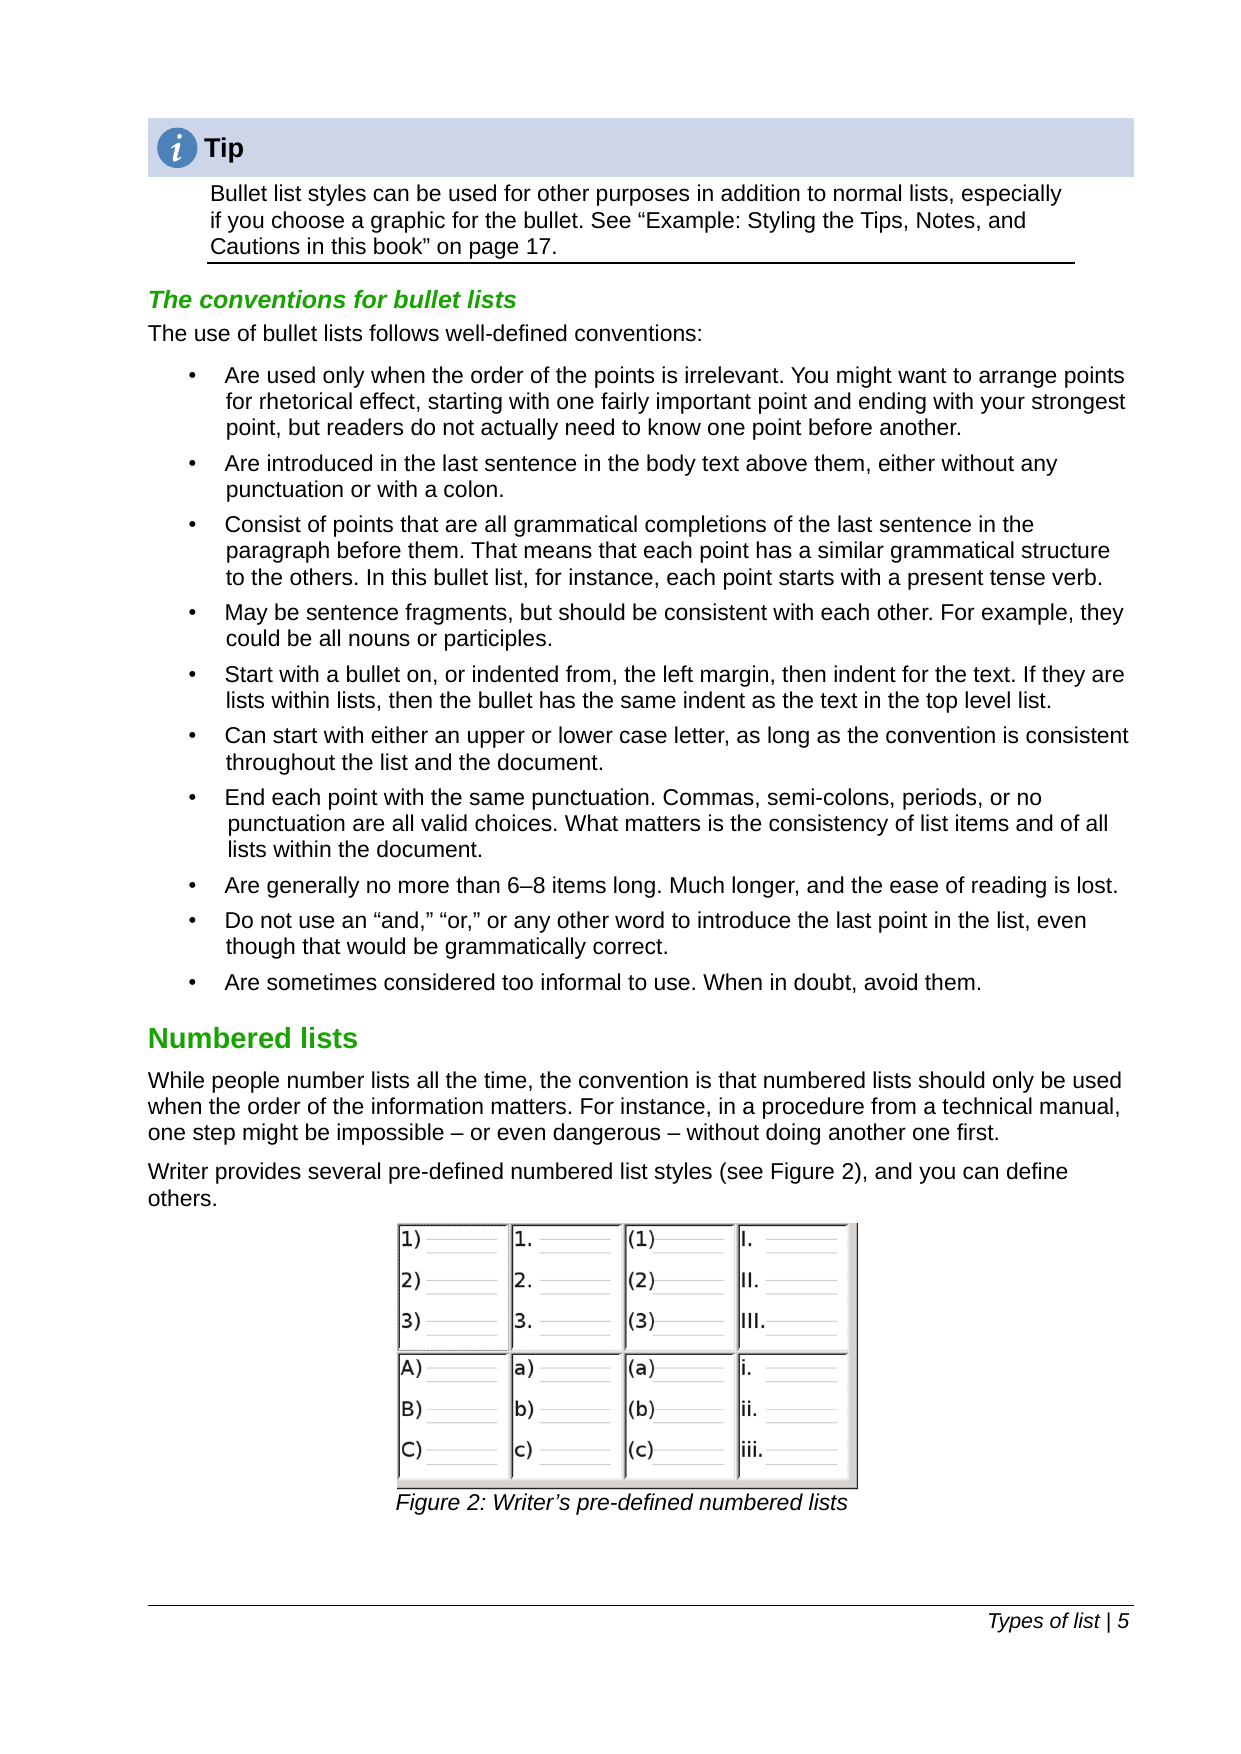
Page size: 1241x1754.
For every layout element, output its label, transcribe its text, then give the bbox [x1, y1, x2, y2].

list May be sentence fragments, but should be consistent with each other. For example, they could be all nouns or participles. [185, 596, 1134, 652]
subtitle The conventions for bullet lists [148, 285, 1134, 314]
picture [397, 1223, 859, 1490]
subtitle Tip [148, 118, 1134, 177]
text Figure 2: Writer’s pre-defined numbered lists [395, 1223, 886, 1516]
text Writer provides several pre-defined numbered list styles (see Figure 2), and you can define others. [148, 1158, 1134, 1211]
list Start with a bullet on, or indented from, the left margin, then indent for the text. If they are lists within lists, then the bullet has the same indent as the text in the top level list. [185, 658, 1134, 713]
subtitle Numbered lists [148, 1021, 1134, 1055]
list Do not use an “and,” “or,” or any other word to introduce the last point in the list, even though that would be grammatically correct. [185, 904, 1134, 959]
list Are sometimes considered too informal to use. When in doubt, avoid them. [185, 966, 1134, 998]
list Are introduced in the last sentence in the body text above them, either without any punctuation or with a colon. [185, 447, 1134, 502]
text While people number lists all the time, the convention is that numbered lists should only be used when the order of the information matters. For instance, in a procedure from a technical manual, one step might be impossible – or even dangerous – without doing another one first. [148, 1067, 1134, 1146]
list Are generally no more than 6–8 items long. Much longer, and the ease of reading is lost. [185, 869, 1134, 898]
list Can start with either an upper or lower case letter, as long as the convention is consistent throughout the list and the document. [185, 719, 1134, 775]
list Consist of points that are all grammatical completions of the last sentence in the paragraph before them. That means that each point has a similar grammatical structure to the others. In this bullet list, for instance, each point starts with a present tense verb. [185, 508, 1134, 590]
list Are used only when the order of the points is irrelevant. You might want to arrange points for rhetorical effect, starting with one fairly important point and ending with your strongest point, but readers do not actually need to know one point before another. [185, 359, 1134, 441]
text The use of bullet lists follows well-defined conventions: [148, 320, 1134, 346]
list End each point with the same punctuation. Commas, semi-colons, periods, or no punctuation are all valid choices. What matters is the consistency of list items and of all lists within the document. [185, 781, 1134, 863]
text Bullet list styles can be used for other purposes in addition to normal lists, especially if you choose a graphic for the bullet. See “Example: Styling the Tips, Notes, and Cautions in this book” on page 17. [207, 177, 1075, 262]
